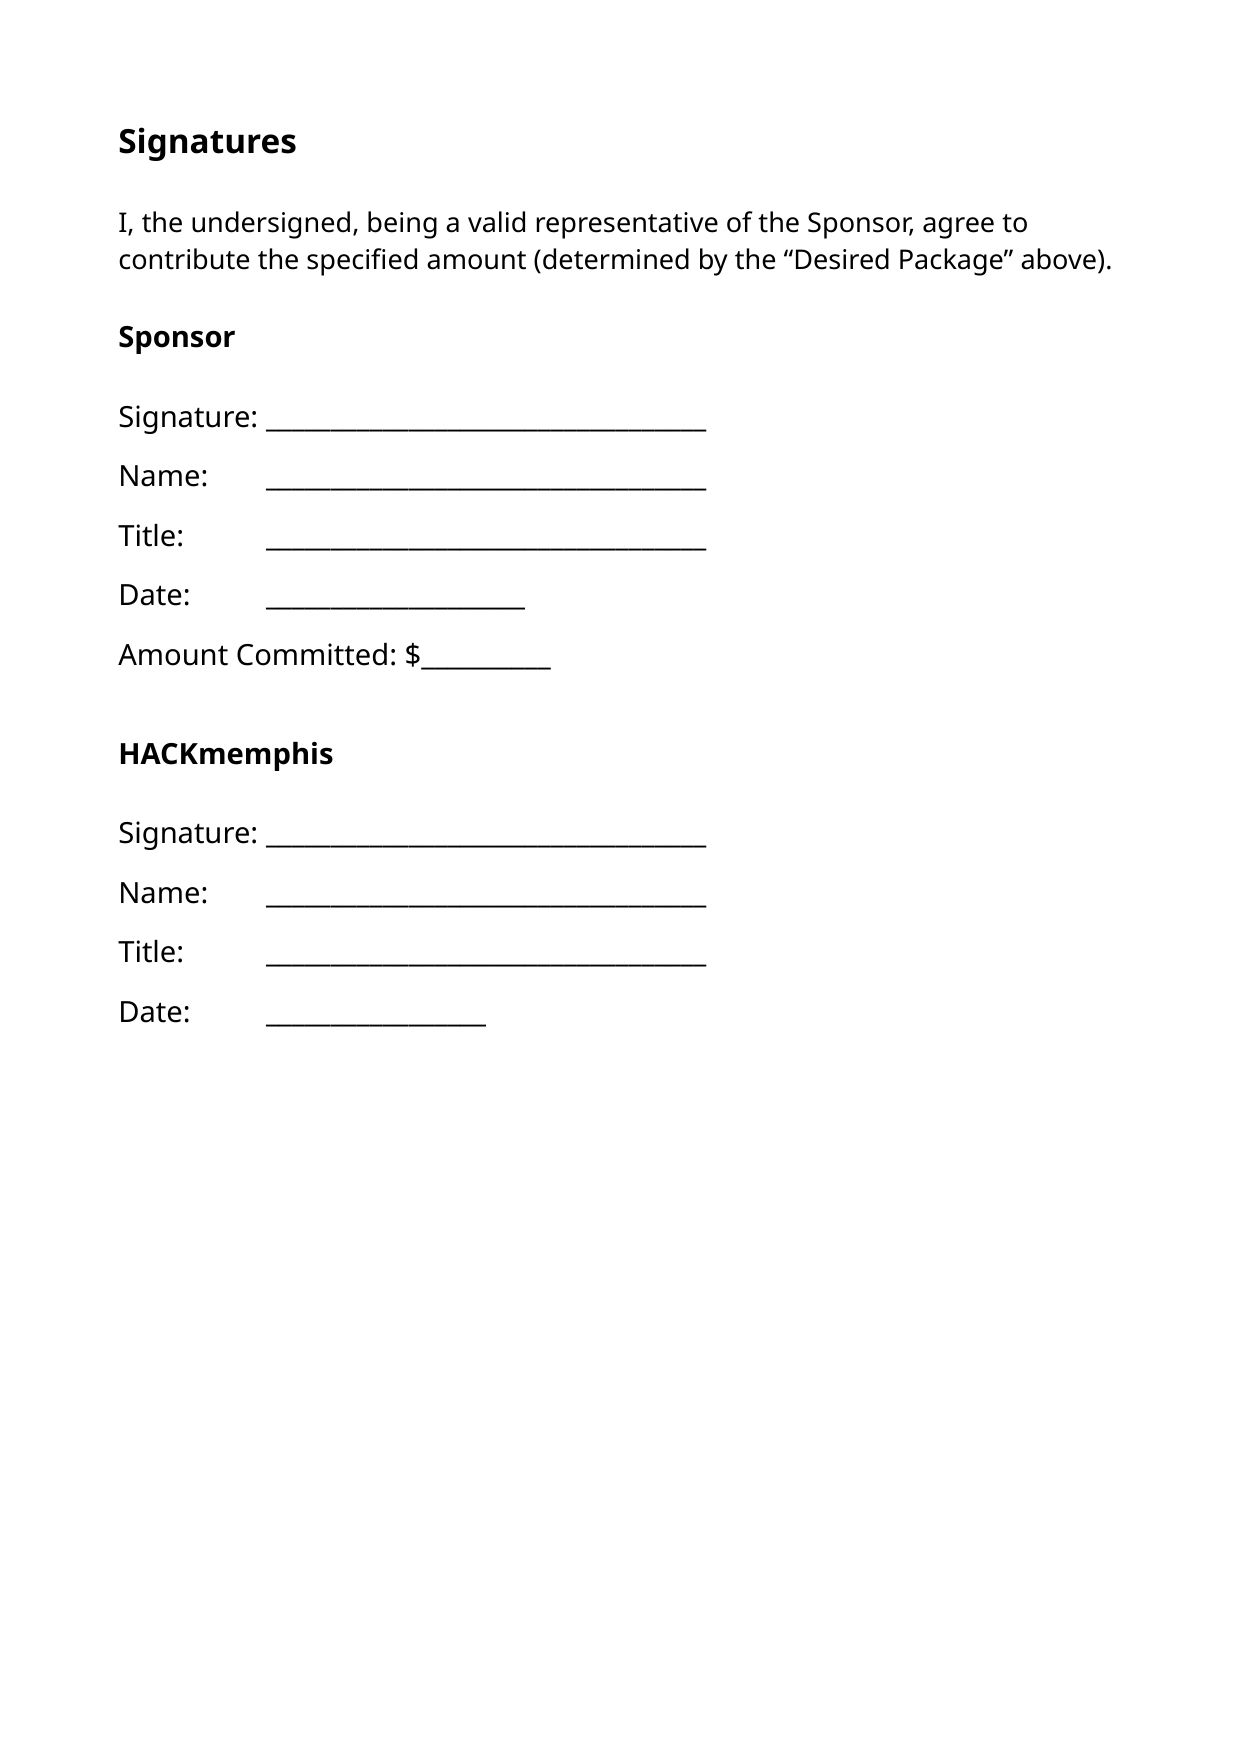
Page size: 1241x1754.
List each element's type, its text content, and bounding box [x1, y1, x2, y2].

text Signature: __________________________________ [118, 812, 1122, 852]
text Signatures [118, 118, 1122, 163]
text Name: __________________________________ [118, 456, 1122, 495]
text Date: _________________ [118, 991, 1122, 1031]
text I, the undersigned, being a valid representative of the Sponsor, agree to contribute the specified amount (determined by the “Desired Package” above). [118, 203, 1122, 277]
text Title: __________________________________ [118, 931, 1122, 971]
text HACKmemphis [118, 733, 1122, 773]
text Signature: __________________________________ [118, 396, 1122, 436]
text Sponsor [118, 317, 1122, 356]
text Name: __________________________________ [118, 872, 1122, 912]
text Title: __________________________________ [118, 515, 1122, 555]
text Date: ____________________ [118, 574, 1122, 614]
text Amount Committed: $__________ [118, 634, 1122, 674]
